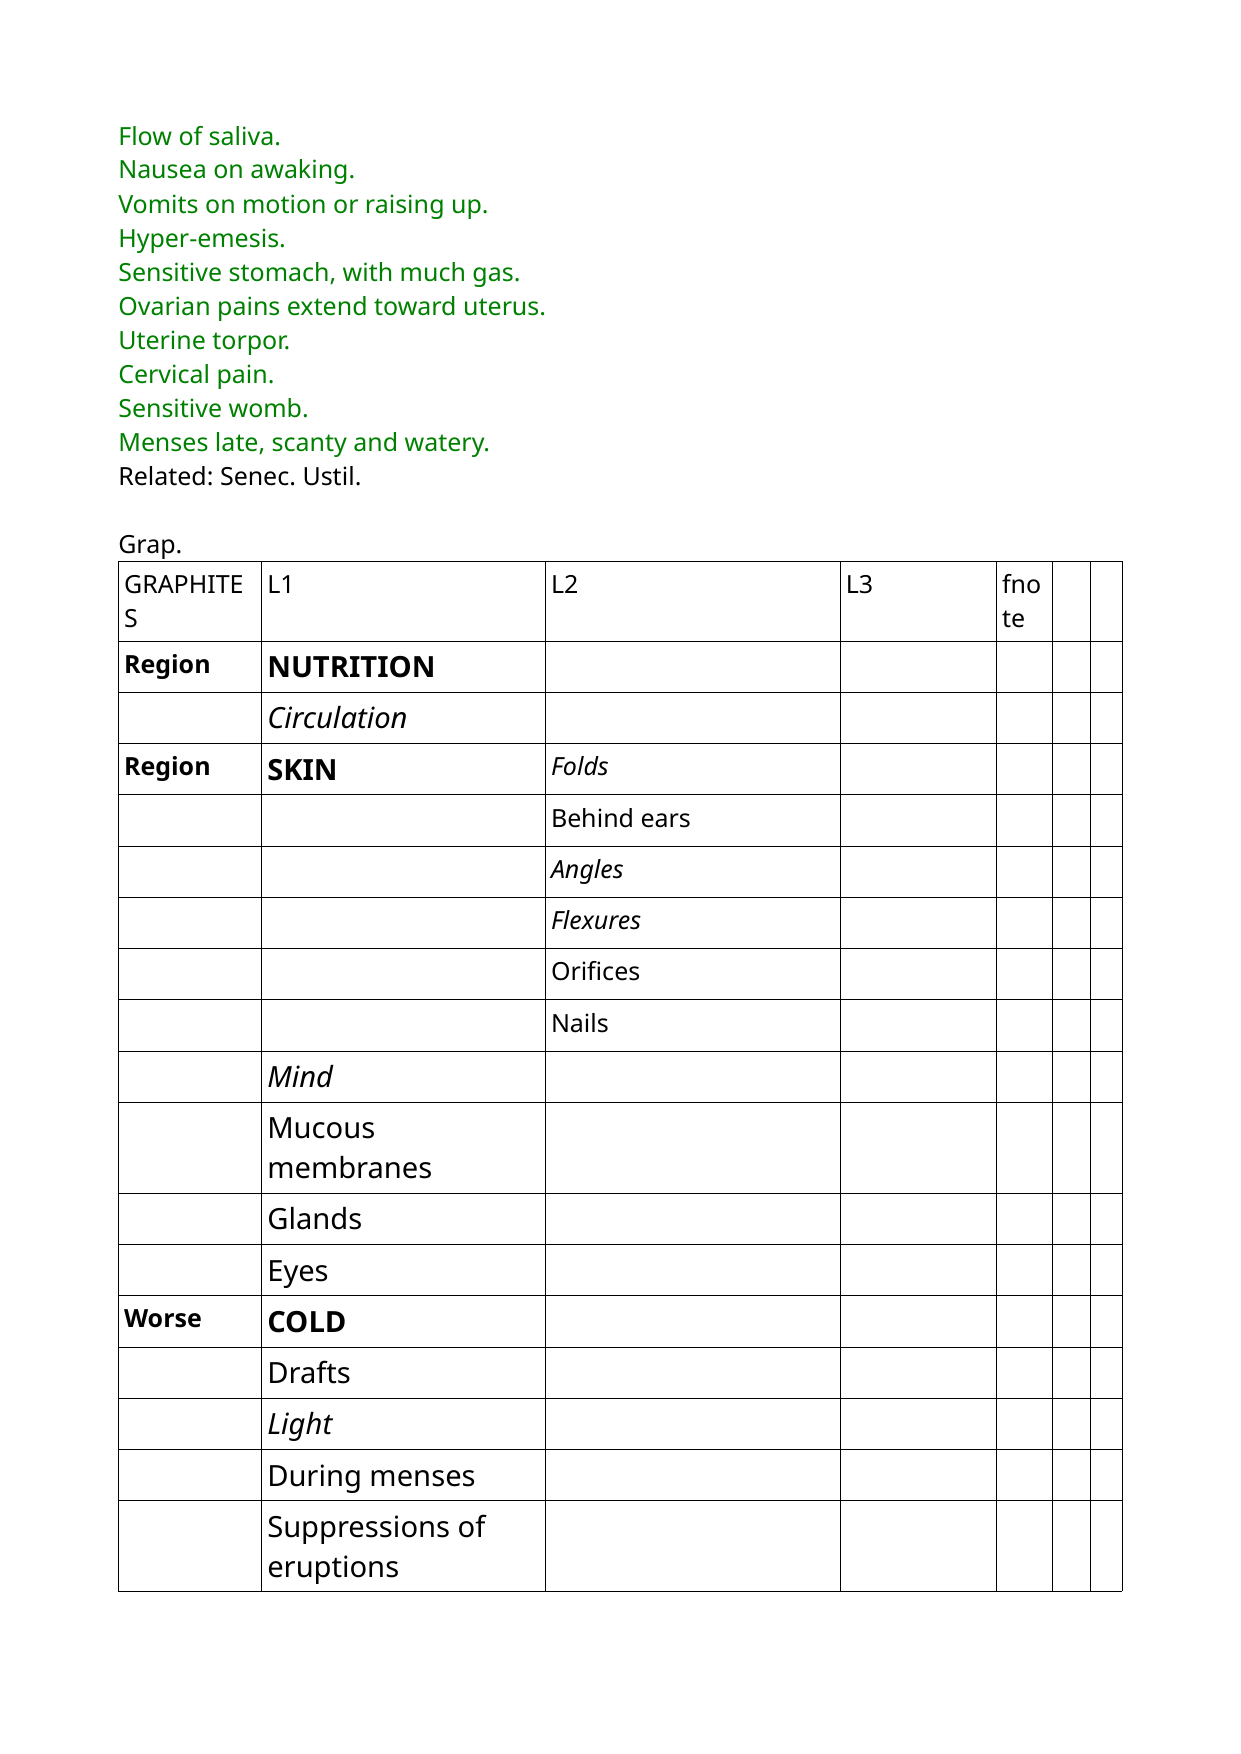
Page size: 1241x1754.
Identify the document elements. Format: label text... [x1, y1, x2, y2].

table_cell [119, 693, 261, 743]
table_cell COLD [262, 1296, 545, 1347]
table_cell [262, 949, 545, 999]
text Cervical pain. [118, 357, 1122, 391]
table_cell [1053, 847, 1090, 897]
table_cell SKIN [262, 744, 545, 794]
text Grap. [118, 527, 1122, 561]
table_cell [997, 1501, 1052, 1591]
table_cell [1053, 949, 1090, 999]
table_cell [546, 693, 840, 743]
table_cell [546, 1296, 840, 1347]
table_cell [997, 1348, 1052, 1398]
table_cell [841, 1450, 996, 1500]
text Uterine torpor. [118, 322, 1122, 357]
table_cell Worse [119, 1296, 261, 1347]
table_cell [546, 1348, 840, 1398]
table_header [1091, 562, 1122, 641]
table_cell [546, 1245, 840, 1295]
table_cell [841, 744, 996, 794]
table_cell [997, 949, 1052, 999]
table_cell [1091, 1348, 1122, 1398]
table_cell [1053, 693, 1090, 743]
text Sensitive womb. [118, 391, 1122, 425]
table_cell Drafts [262, 1348, 545, 1398]
table_cell [1053, 1296, 1090, 1347]
table_cell [1091, 1296, 1122, 1347]
table_cell [1053, 642, 1090, 692]
table_header L3 [841, 562, 996, 641]
table_cell [119, 1501, 261, 1591]
table_cell Region [119, 642, 261, 692]
table_cell [997, 795, 1052, 846]
table_cell Region [119, 744, 261, 794]
table_cell [841, 847, 996, 897]
table_cell [841, 642, 996, 692]
table_cell Eyes [262, 1245, 545, 1295]
table_cell [1091, 1245, 1122, 1295]
table_cell [1091, 744, 1122, 794]
table_cell NUTRITION [262, 642, 545, 692]
table_cell [262, 795, 545, 846]
table_cell Circulation [262, 693, 545, 743]
table_cell [997, 1194, 1052, 1244]
table_cell [997, 642, 1052, 692]
table_cell Behind ears [546, 795, 840, 846]
text Nausea on awaking. [118, 152, 1122, 186]
text Ovarian pains extend toward uterus. [118, 288, 1122, 322]
table_cell [1053, 1052, 1090, 1102]
table_cell [1091, 693, 1122, 743]
table_cell [119, 1052, 261, 1102]
table_cell [841, 1245, 996, 1295]
table_cell [841, 693, 996, 743]
table_cell [1091, 1501, 1122, 1591]
table_cell [841, 898, 996, 948]
table_cell [119, 795, 261, 846]
text Vomits on motion or raising up. [118, 186, 1122, 220]
table_cell [1091, 1052, 1122, 1102]
table_cell [1091, 898, 1122, 948]
table_cell [841, 1348, 996, 1398]
table_cell [997, 693, 1052, 743]
table_cell [841, 949, 996, 999]
table_cell [1091, 1399, 1122, 1449]
table_cell [119, 847, 261, 897]
table_cell [1091, 1103, 1122, 1193]
table_cell [262, 847, 545, 897]
table_cell [546, 1052, 840, 1102]
table_cell [1053, 795, 1090, 846]
text Sensitive stomach, with much gas. [118, 254, 1122, 288]
table_cell [1091, 949, 1122, 999]
table_cell [997, 847, 1052, 897]
table_cell [119, 1245, 261, 1295]
table_cell [997, 1000, 1052, 1051]
table_cell [841, 1103, 996, 1193]
table_cell [1091, 1000, 1122, 1051]
table_cell [997, 744, 1052, 794]
table_cell [1053, 744, 1090, 794]
table_cell [997, 898, 1052, 948]
table_cell [262, 1000, 545, 1051]
table_cell [119, 949, 261, 999]
table_cell [1053, 898, 1090, 948]
table_cell [1091, 1450, 1122, 1500]
table_cell [1091, 1194, 1122, 1244]
table_cell Nails [546, 1000, 840, 1051]
table_cell [546, 642, 840, 692]
table_cell [1053, 1103, 1090, 1193]
table_cell [997, 1103, 1052, 1193]
table_cell Light [262, 1399, 545, 1449]
table_cell Orifices [546, 949, 840, 999]
table_cell [1053, 1348, 1090, 1398]
table_cell [546, 1194, 840, 1244]
table_cell [1053, 1245, 1090, 1295]
text Related: Senec. Ustil. [118, 459, 1122, 493]
table_cell [119, 1000, 261, 1051]
table_cell [997, 1052, 1052, 1102]
table_header L1 [262, 562, 545, 641]
table_cell [546, 1450, 840, 1500]
table_cell [546, 1399, 840, 1449]
table_cell [997, 1450, 1052, 1500]
table_cell [997, 1296, 1052, 1347]
table_cell [119, 1103, 261, 1193]
table_cell [841, 1399, 996, 1449]
table_cell [1053, 1194, 1090, 1244]
table_cell [841, 1194, 996, 1244]
table_cell [997, 1245, 1052, 1295]
table_cell [119, 1450, 261, 1500]
table_cell During menses [262, 1450, 545, 1500]
table_cell [841, 1052, 996, 1102]
table_cell Suppressions of eruptions [262, 1501, 545, 1591]
table_cell Mind [262, 1052, 545, 1102]
text Menses late, scanty and watery. [118, 425, 1122, 459]
text Flow of saliva. [118, 118, 1122, 152]
table_cell [119, 1399, 261, 1449]
table_header [1053, 562, 1090, 641]
table_cell [841, 1296, 996, 1347]
table_header L2 [546, 562, 840, 641]
table_cell Glands [262, 1194, 545, 1244]
table_cell [119, 898, 261, 948]
table_cell [119, 1348, 261, 1398]
table_cell [1053, 1399, 1090, 1449]
table_cell [841, 1501, 996, 1591]
table_cell [1091, 642, 1122, 692]
table_cell [997, 1399, 1052, 1449]
table_cell [1053, 1501, 1090, 1591]
table_cell [1091, 847, 1122, 897]
table_header fnote [997, 562, 1052, 641]
table_cell Flexures [546, 898, 840, 948]
table_header GRAPHITES [119, 562, 261, 641]
table_cell [841, 1000, 996, 1051]
table_cell [119, 1194, 261, 1244]
table_cell [841, 795, 996, 846]
table_cell [546, 1501, 840, 1591]
table_cell [1053, 1450, 1090, 1500]
table_cell [262, 898, 545, 948]
table_cell [546, 1103, 840, 1193]
table_cell [1053, 1000, 1090, 1051]
table_cell Mucous membranes [262, 1103, 545, 1193]
table_cell [1091, 795, 1122, 846]
table_cell Folds [546, 744, 840, 794]
text Hyper-emesis. [118, 220, 1122, 254]
table_cell Angles [546, 847, 840, 897]
